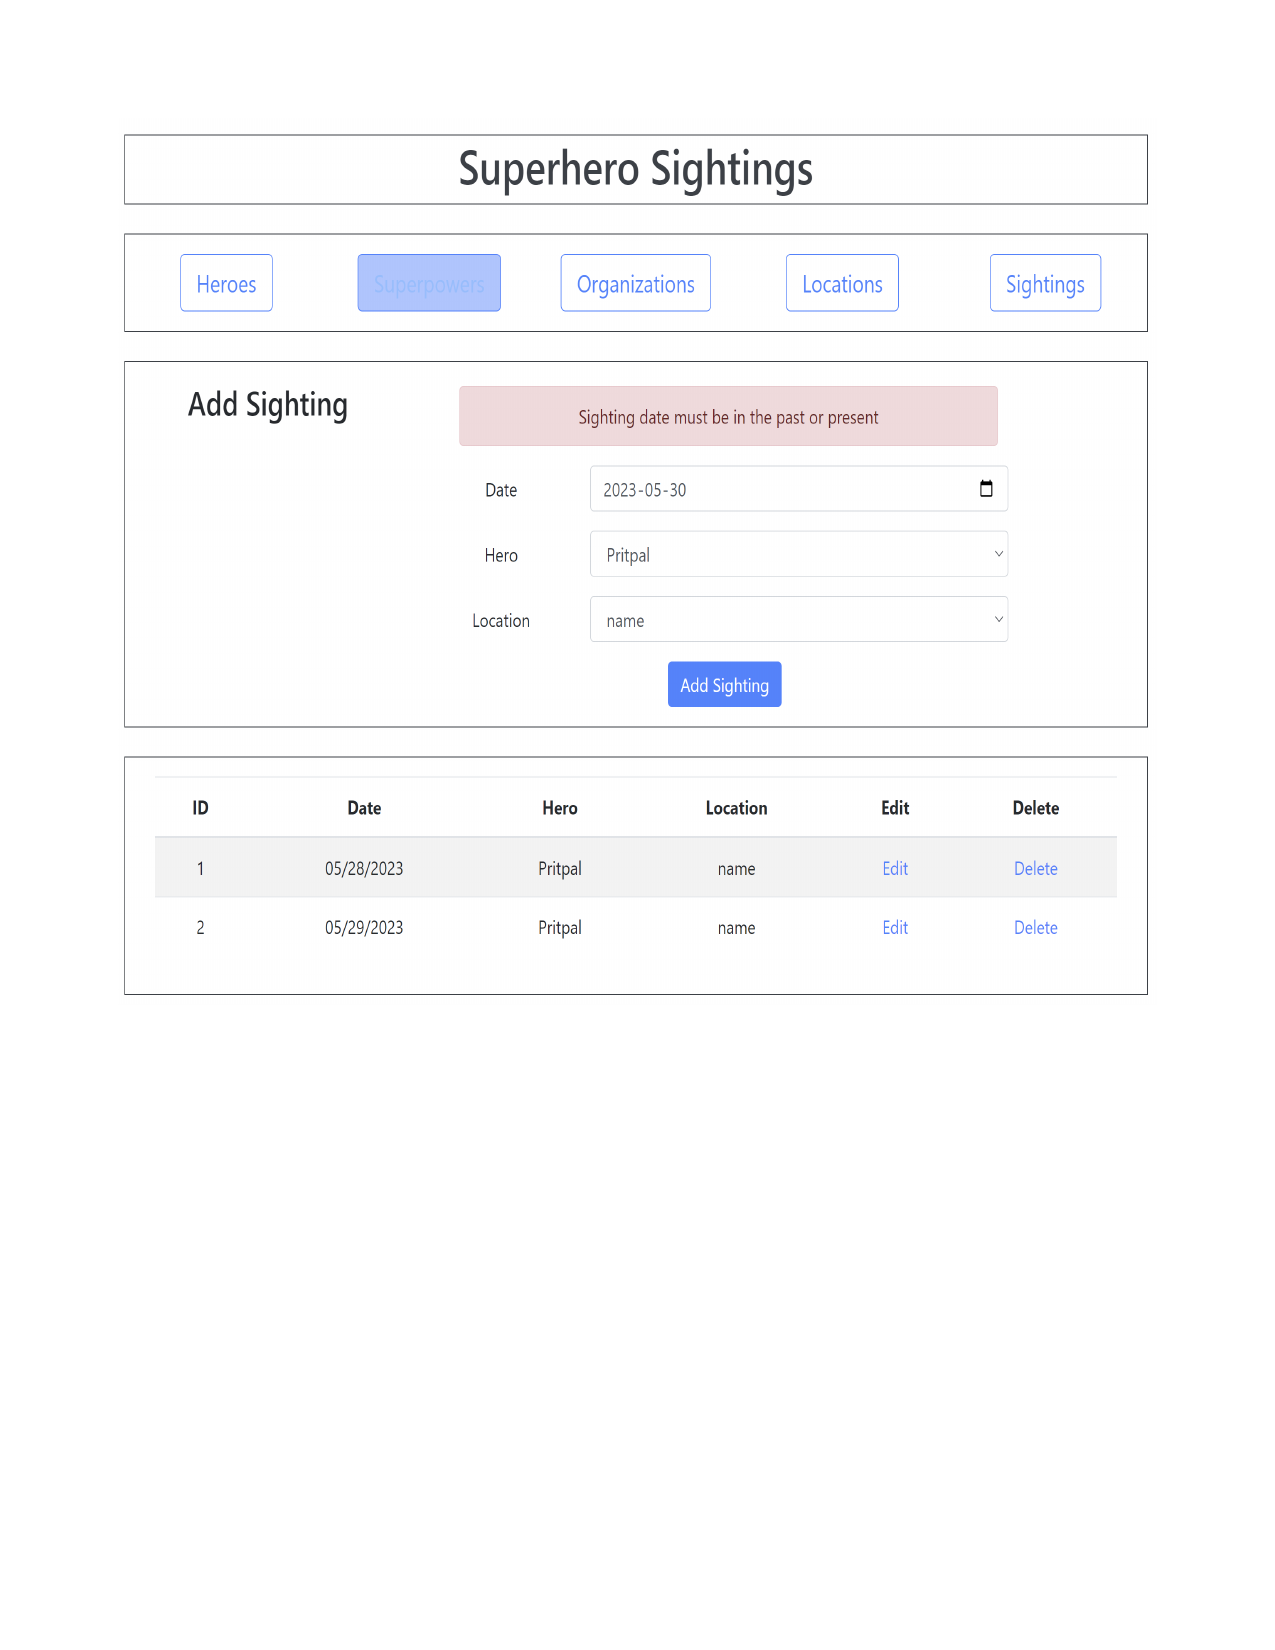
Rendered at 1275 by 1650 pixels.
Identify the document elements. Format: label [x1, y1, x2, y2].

picture [118, 118, 1157, 1005]
